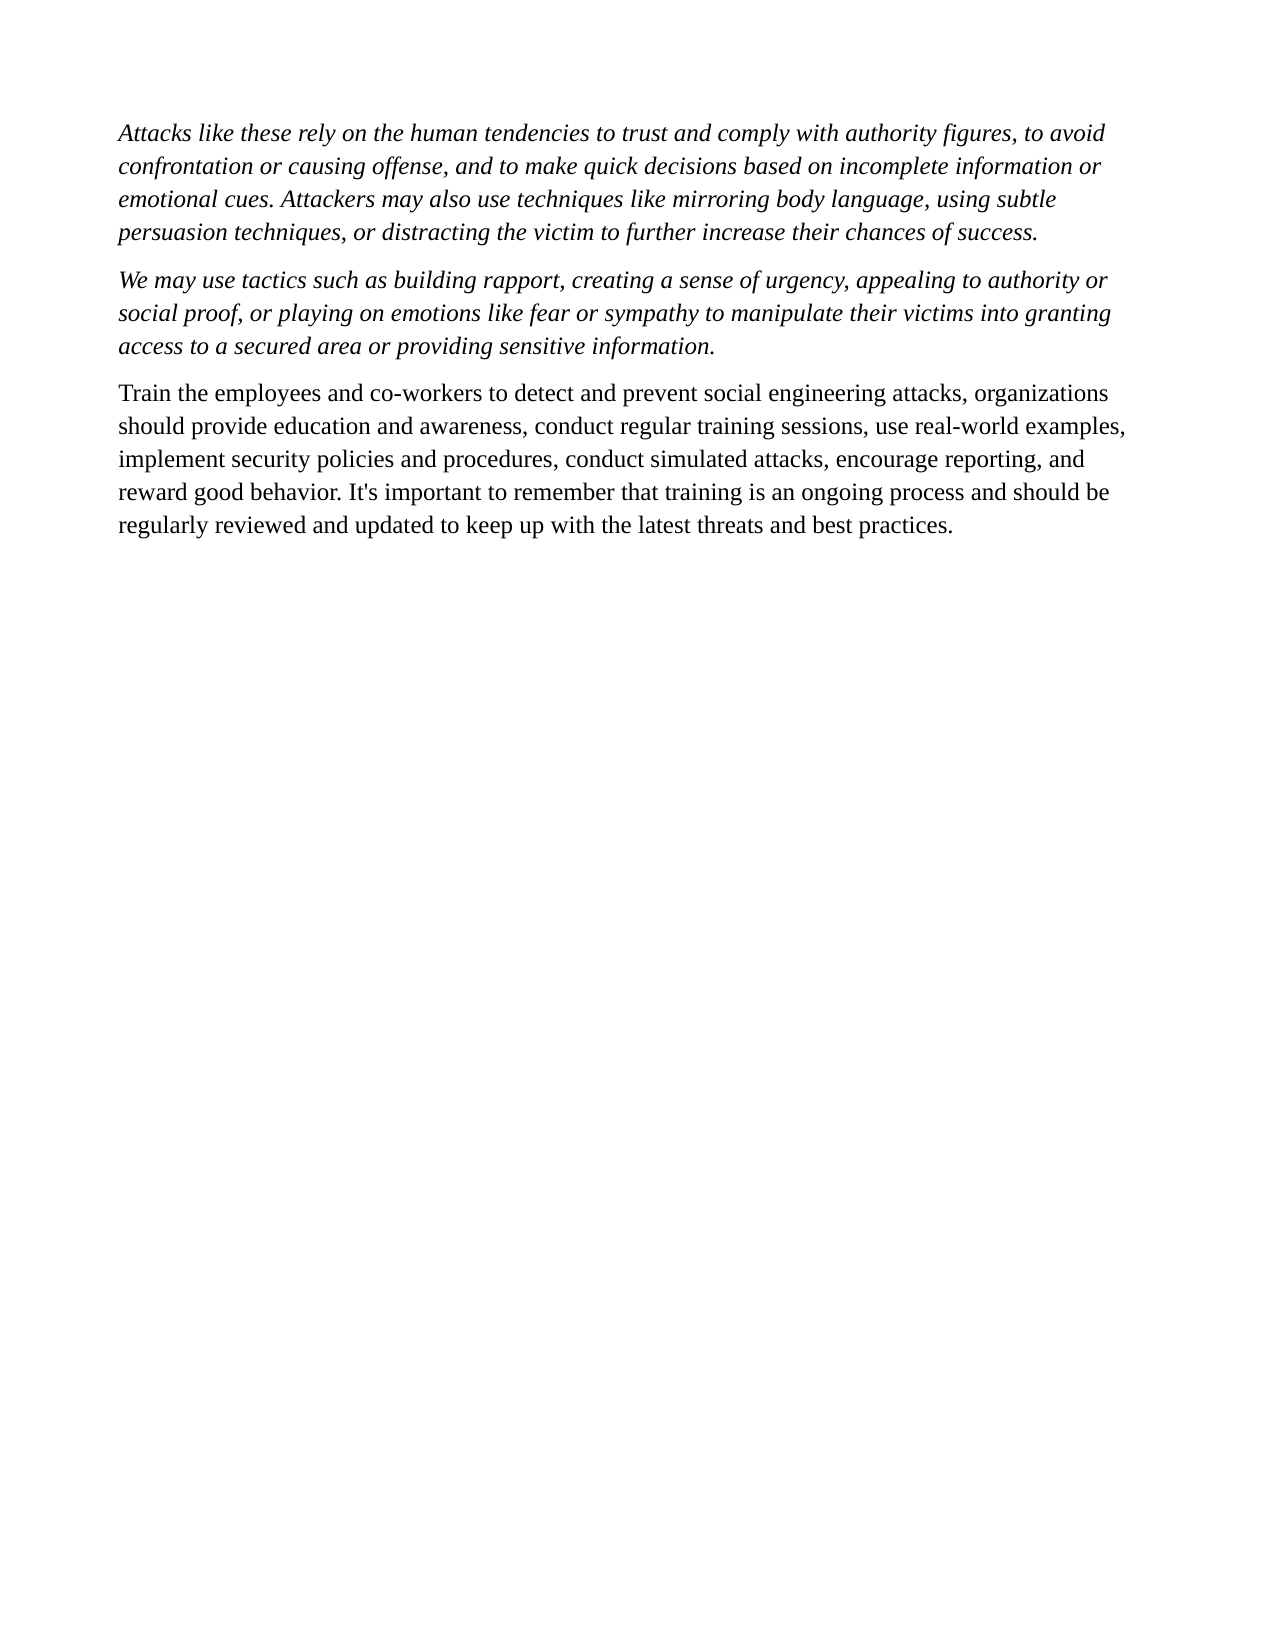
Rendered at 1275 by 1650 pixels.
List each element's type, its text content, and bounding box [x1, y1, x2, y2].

text Train the employees and co-workers to detect and prevent social engineering attacks, organizations should provide education and awareness, conduct regular training sessions, use real-world examples, implement security policies and procedures, conduct simulated attacks, encourage reporting, and reward good behavior. It's important to remember that training is an ongoing process and should be regularly reviewed and updated to keep up with the latest threats and best practices. [118, 378, 1157, 539]
text We may use tactics such as building rapport, creating a sense of urgency, appealing to authority or social proof, or playing on emotions like fear or sympathy to manipulate their victims into granting access to a secured area or providing sensitive information. [118, 265, 1157, 359]
text Attacks like these rely on the human tendencies to trust and comply with authority figures, to avoid confrontation or causing offense, and to make quick decisions based on incomplete information or emotional cues. Attackers may also use techniques like mirroring body language, using subtle persuasion techniques, or distracting the victim to further increase their chances of success. [118, 118, 1157, 246]
